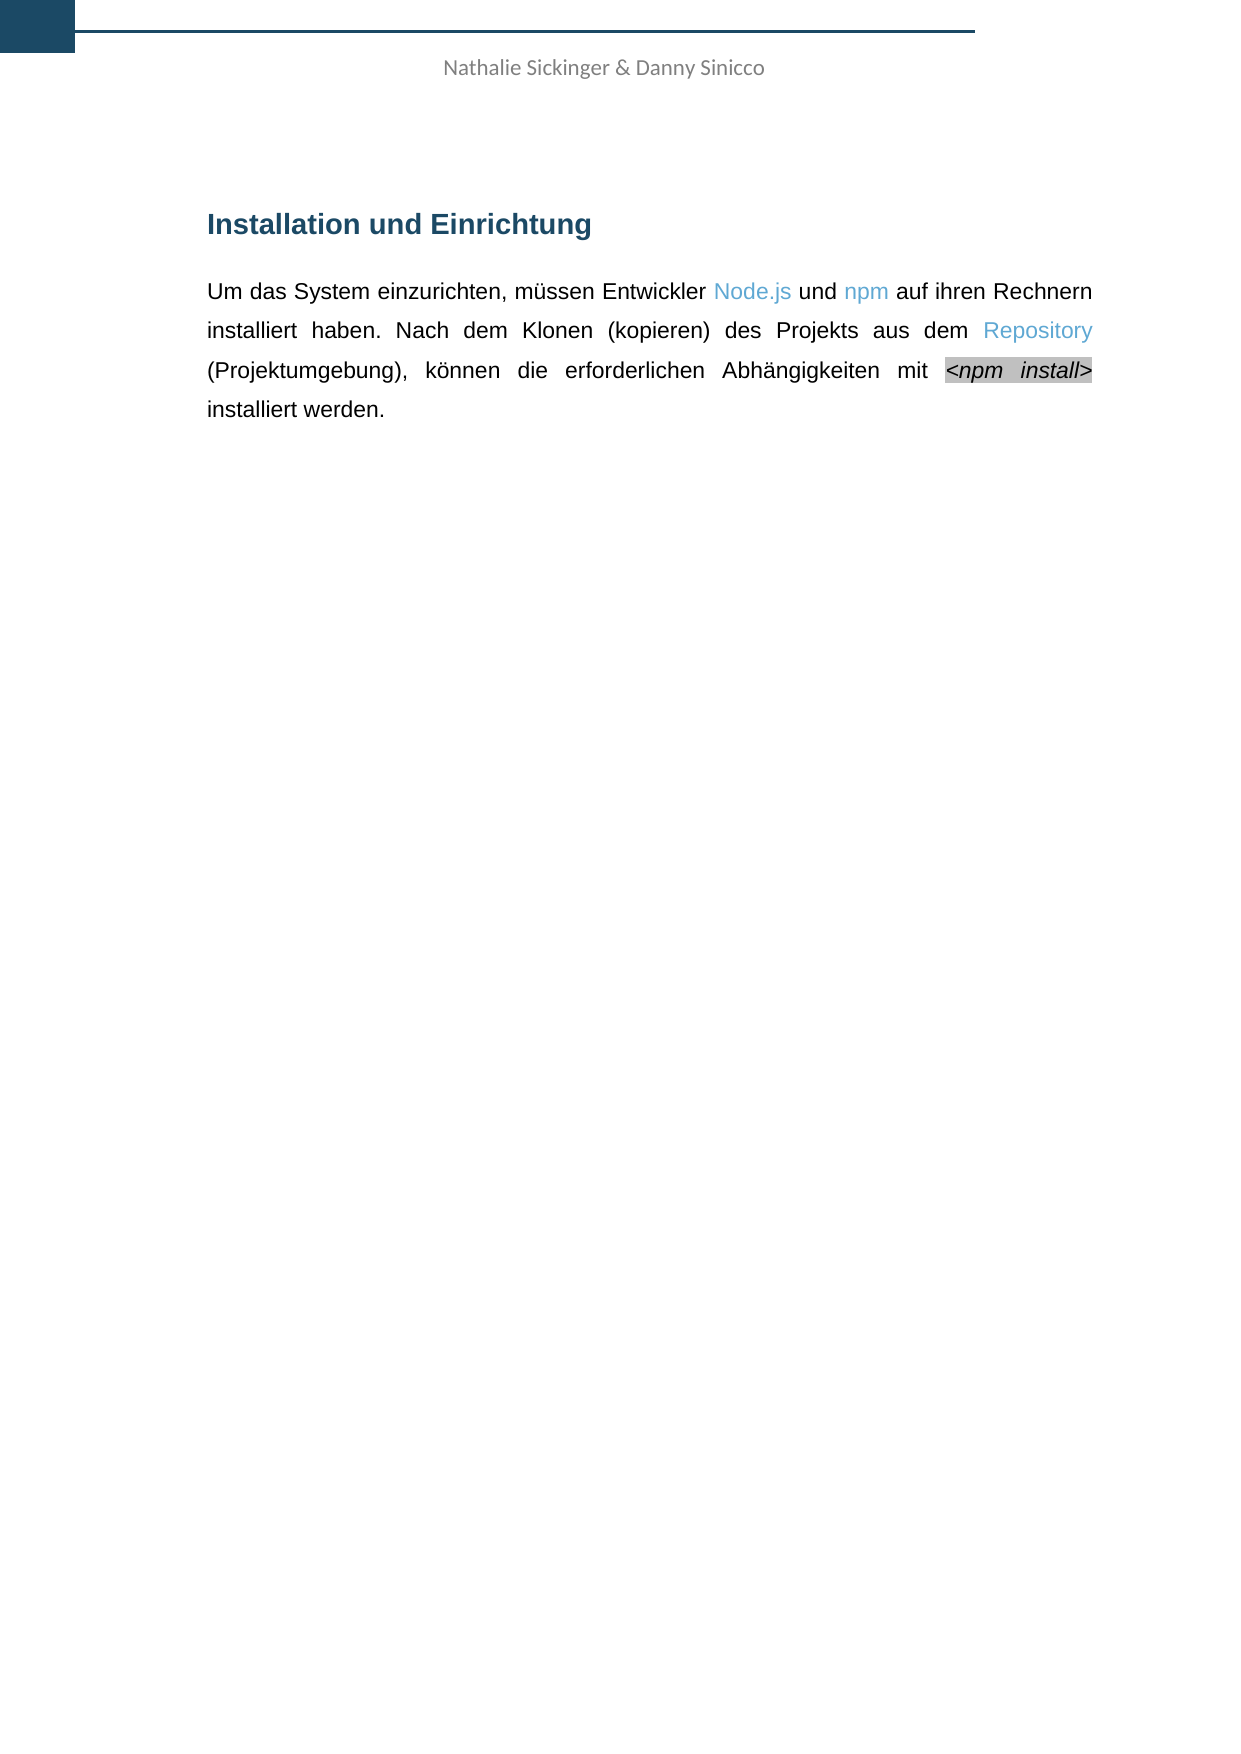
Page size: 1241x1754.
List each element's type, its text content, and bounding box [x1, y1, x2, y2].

text Um das System einzurichten, müssen Entwickler Node.js und npm auf ihren Rechnern installiert haben. Nach dem Klonen (kopieren) des Projekts aus dem Repository (Projektumgebung), können die erforderlichen Abhängigkeiten mit <npm install> installiert werden. [207, 278, 1092, 423]
subtitle Installation und Einrichtung [207, 207, 1092, 240]
